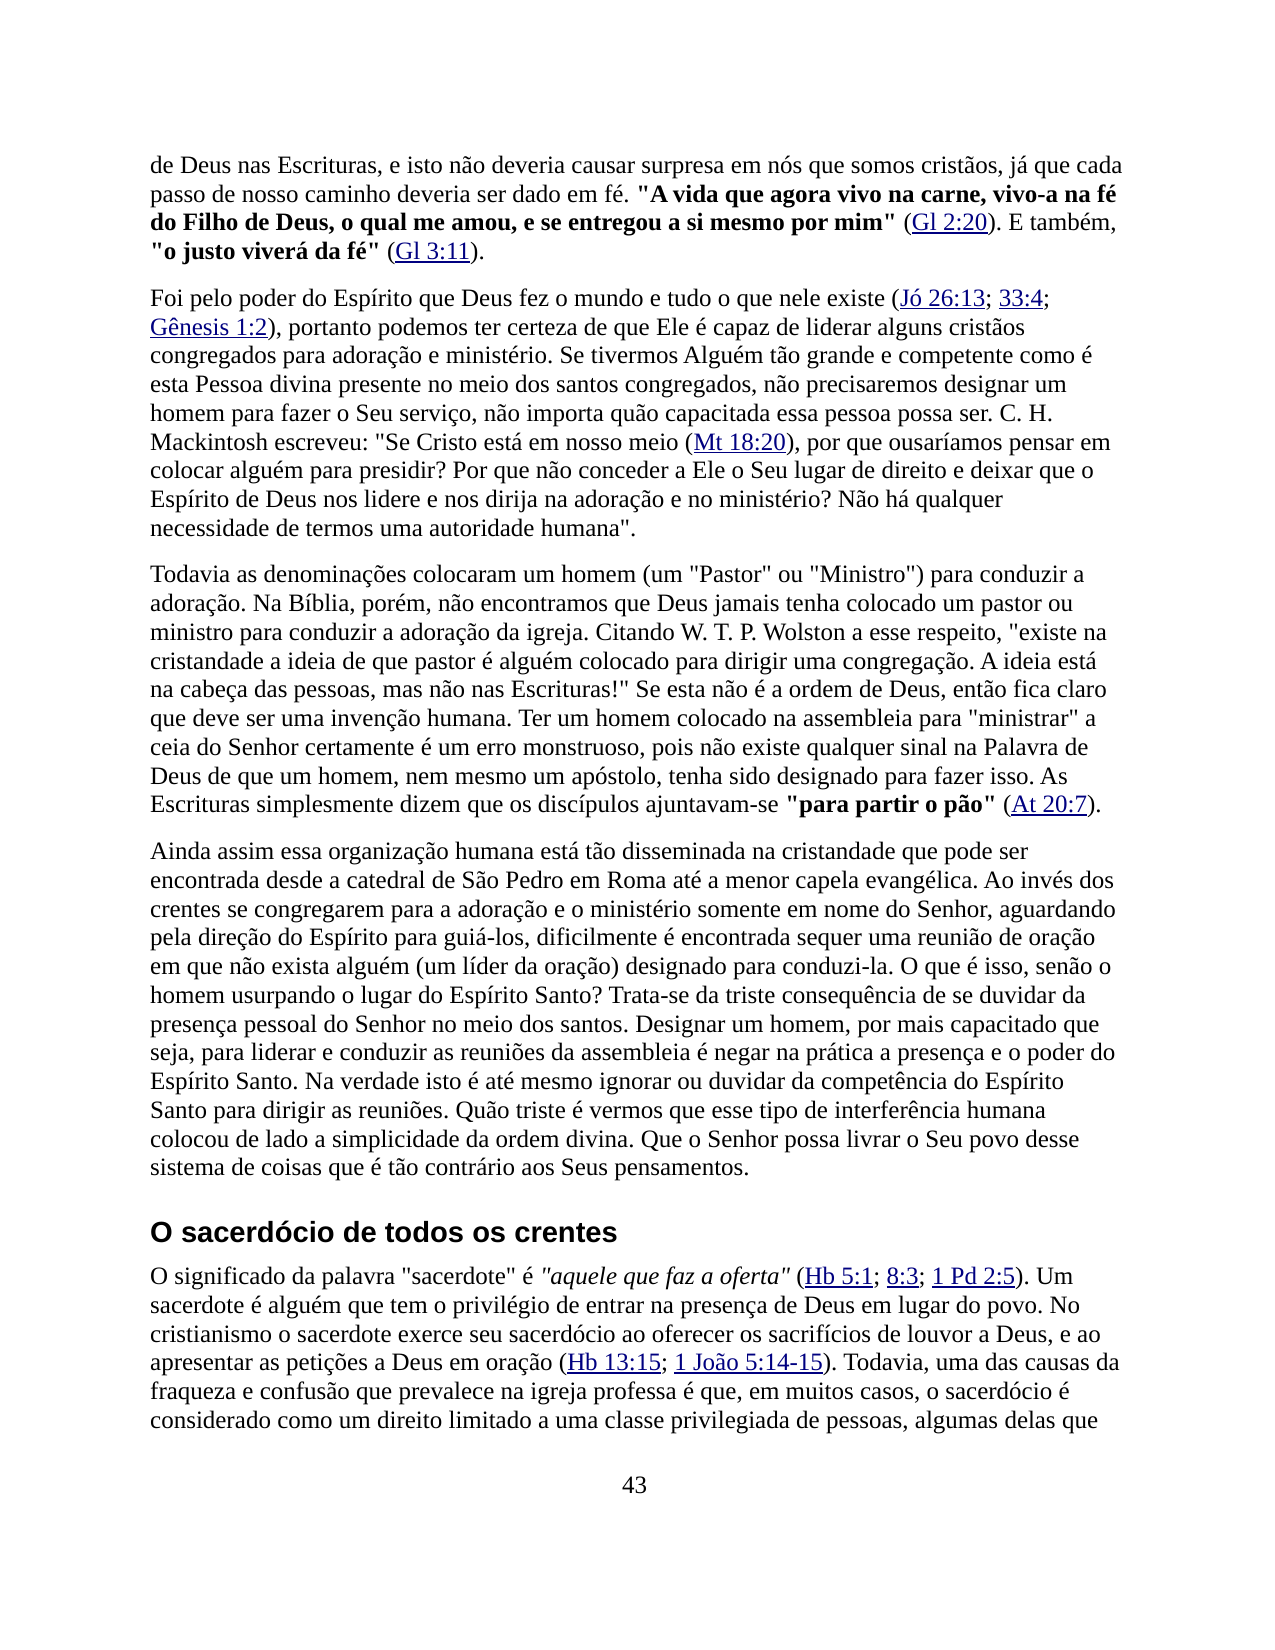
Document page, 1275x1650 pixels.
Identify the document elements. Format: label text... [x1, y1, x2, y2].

text O significado da palavra "sacerdote" é "aquele que faz a oferta" (Hb 5:1; 8:3; 1 Pd 2:5). Um sacerdote é alguém que tem o privilégio de entrar na presença de Deus em lugar do povo. No cristianismo o sacerdote exerce seu sacerdócio ao oferecer os sacrifícios de louvor a Deus, e ao apresentar as petições a Deus em oração (Hb 13:15; 1 João 5:14-15). Todavia, uma das causas da fraqueza e confusão que prevalece na igreja professa é que, em muitos casos, o sacerdócio é considerado como um direito limitado a uma classe privilegiada de pessoas, algumas delas que [150, 1261, 1125, 1434]
text Ainda assim essa organização humana está tão disseminada na cristandade que pode ser encontrada desde a catedral de São Pedro em Roma até a menor capela evangélica. Ao invés dos crentes se congregarem para a adoração e o ministério somente em nome do Senhor, aguardando pela direção do Espírito para guiá-los, dificilmente é encontrada sequer uma reunião de oração em que não exista alguém (um líder da oração) designado para conduzi-la. O que é isso, senão o homem usurpando o lugar do Espírito Santo? Trata-se da triste consequência de se duvidar da presença pessoal do Senhor no meio dos santos. Designar um homem, por mais capacitado que seja, para liderar e conduzir as reuniões da assembleia é negar na prática a presença e o poder do Espírito Santo. Na verdade isto é até mesmo ignorar ou duvidar da competência do Espírito Santo para dirigir as reuniões. Quão triste é vermos que esse tipo de interferência humana colocou de lado a simplicidade da ordem divina. Que o Senhor possa livrar o Seu povo desse sistema de coisas que é tão contrário aos Seus pensamentos. [150, 836, 1125, 1181]
text Foi pelo poder do Espírito que Deus fez o mundo e tudo o que nele existe (Jó 26:13; 33:4; Gênesis 1:2), portanto podemos ter certeza de que Ele é capaz de liderar alguns cristãos congregados para adoração e ministério. Se tivermos Alguém tão grande e competente como é esta Pessoa divina presente no meio dos santos congregados, não precisaremos designar um homem para fazer o Seu serviço, não importa quão capacitada essa pessoa possa ser. C. H. Mackintosh escreveu: "Se Cristo está em nosso meio (Mt 18:20), por que ousaríamos pensar em colocar alguém para presidir? Por que não conceder a Ele o Seu lugar de direito e deixar que o Espírito de Deus nos lidere e nos dirija na adoração e no ministério? Não há qualquer necessidade de termos uma autoridade humana". [150, 283, 1125, 542]
text Todavia as denominações colocaram um homem (um "Pastor" ou "Ministro") para conduzir a adoração. Na Bíblia, porém, não encontramos que Deus jamais tenha colocado um pastor ou ministro para conduzir a adoração da igreja. Citando W. T. P. Wolston a esse respeito, "existe na cristandade a ideia de que pastor é alguém colocado para dirigir uma congregação. A ideia está na cabeça das pessoas, mas não nas Escrituras!" Se esta não é a ordem de Deus, então fica claro que deve ser uma invenção humana. Ter um homem colocado na assembleia para "ministrar" a ceia do Senhor certamente é um erro monstruoso, pois não existe qualquer sinal na Palavra de Deus de que um homem, nem mesmo um apóstolo, tenha sido designado para fazer isso. As Escrituras simplesmente dizem que os discípulos ajuntavam-se "para partir o pão" (At 20:7). [150, 559, 1125, 818]
text de Deus nas Escrituras, e isto não deveria causar surpresa em nós que somos cristãos, já que cada passo de nosso caminho deveria ser dado em fé. "A vida que agora vivo na carne, vivo-a na fé do Filho de Deus, o qual me amou, e se entregou a si mesmo por mim" (Gl 2:20). E também, "o justo viverá da fé" (Gl 3:11). [150, 150, 1125, 265]
subtitle O sacerdócio de todos os crentes [150, 1215, 1125, 1249]
